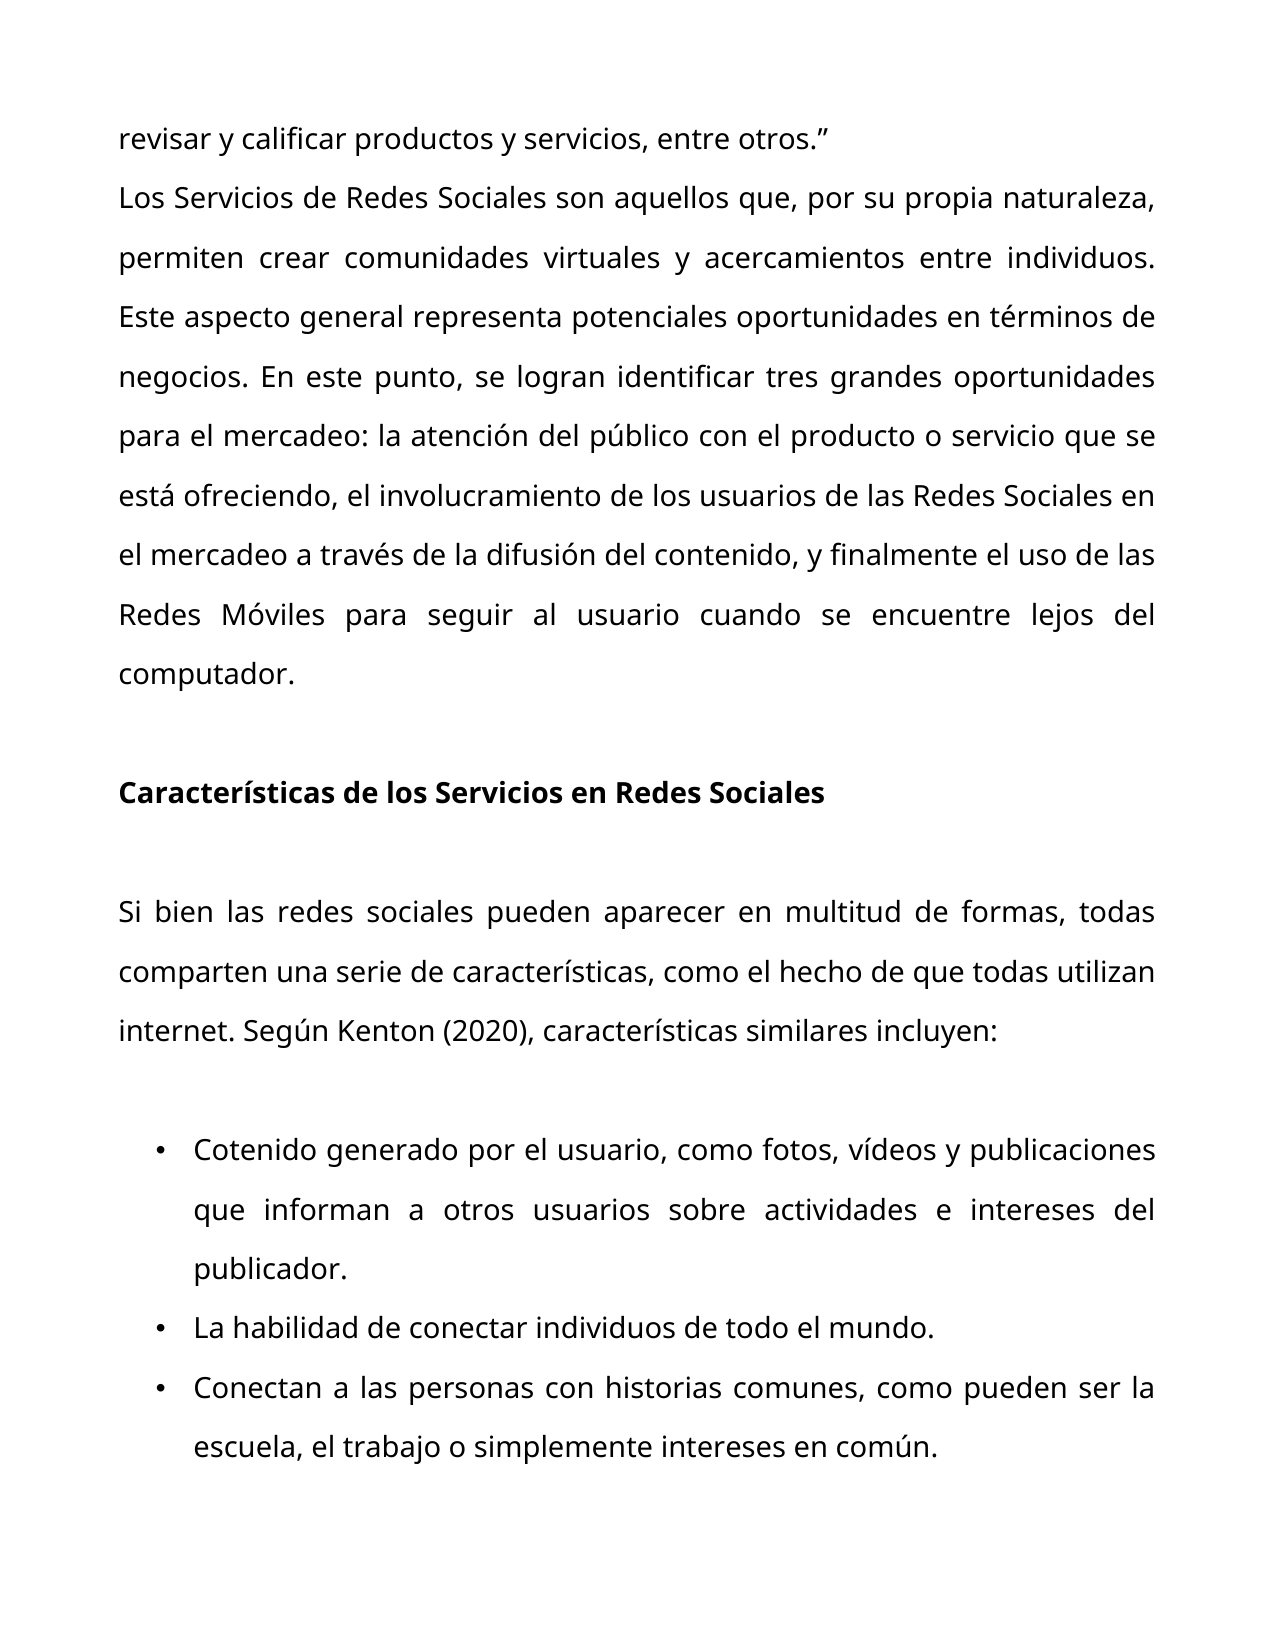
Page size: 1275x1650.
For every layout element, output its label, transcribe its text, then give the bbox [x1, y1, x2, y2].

text revisar y calificar productos y servicios, entre otros.” [118, 118, 1157, 158]
list Cotenido generado por el usuario, como fotos, vídeos y publicaciones que informan a otros usuarios sobre actividades e intereses del publicador. [156, 1129, 1157, 1288]
list Conectan a las personas con historias comunes, como pueden ser la escuela, el trabajo o simplemente intereses en común. [156, 1367, 1157, 1466]
text Características de los Servicios en Redes Sociales [118, 772, 1157, 812]
list La habilidad de conectar individuos de todo el mundo. [156, 1308, 1157, 1347]
text Si bien las redes sociales pueden aparecer en multitud de formas, todas comparten una serie de características, como el hecho de que todas utilizan internet. Según Kenton (2020), características similares incluyen: [118, 891, 1157, 1050]
text Los Servicios de Redes Sociales son aquellos que, por su propia naturaleza, permiten crear comunidades virtuales y acercamientos entre individuos. Este aspecto general representa potenciales oportunidades en términos de negocios. En este punto, se logran identificar tres grandes oportunidades para el mercadeo: la atención del público con el producto o servicio que se está ofreciendo, el involucramiento de los usuarios de las Redes Sociales en el mercadeo a través de la difusión del contenido, y finalmente el uso de las Redes Móviles para seguir al usuario cuando se encuentre lejos del computador. [118, 178, 1157, 693]
